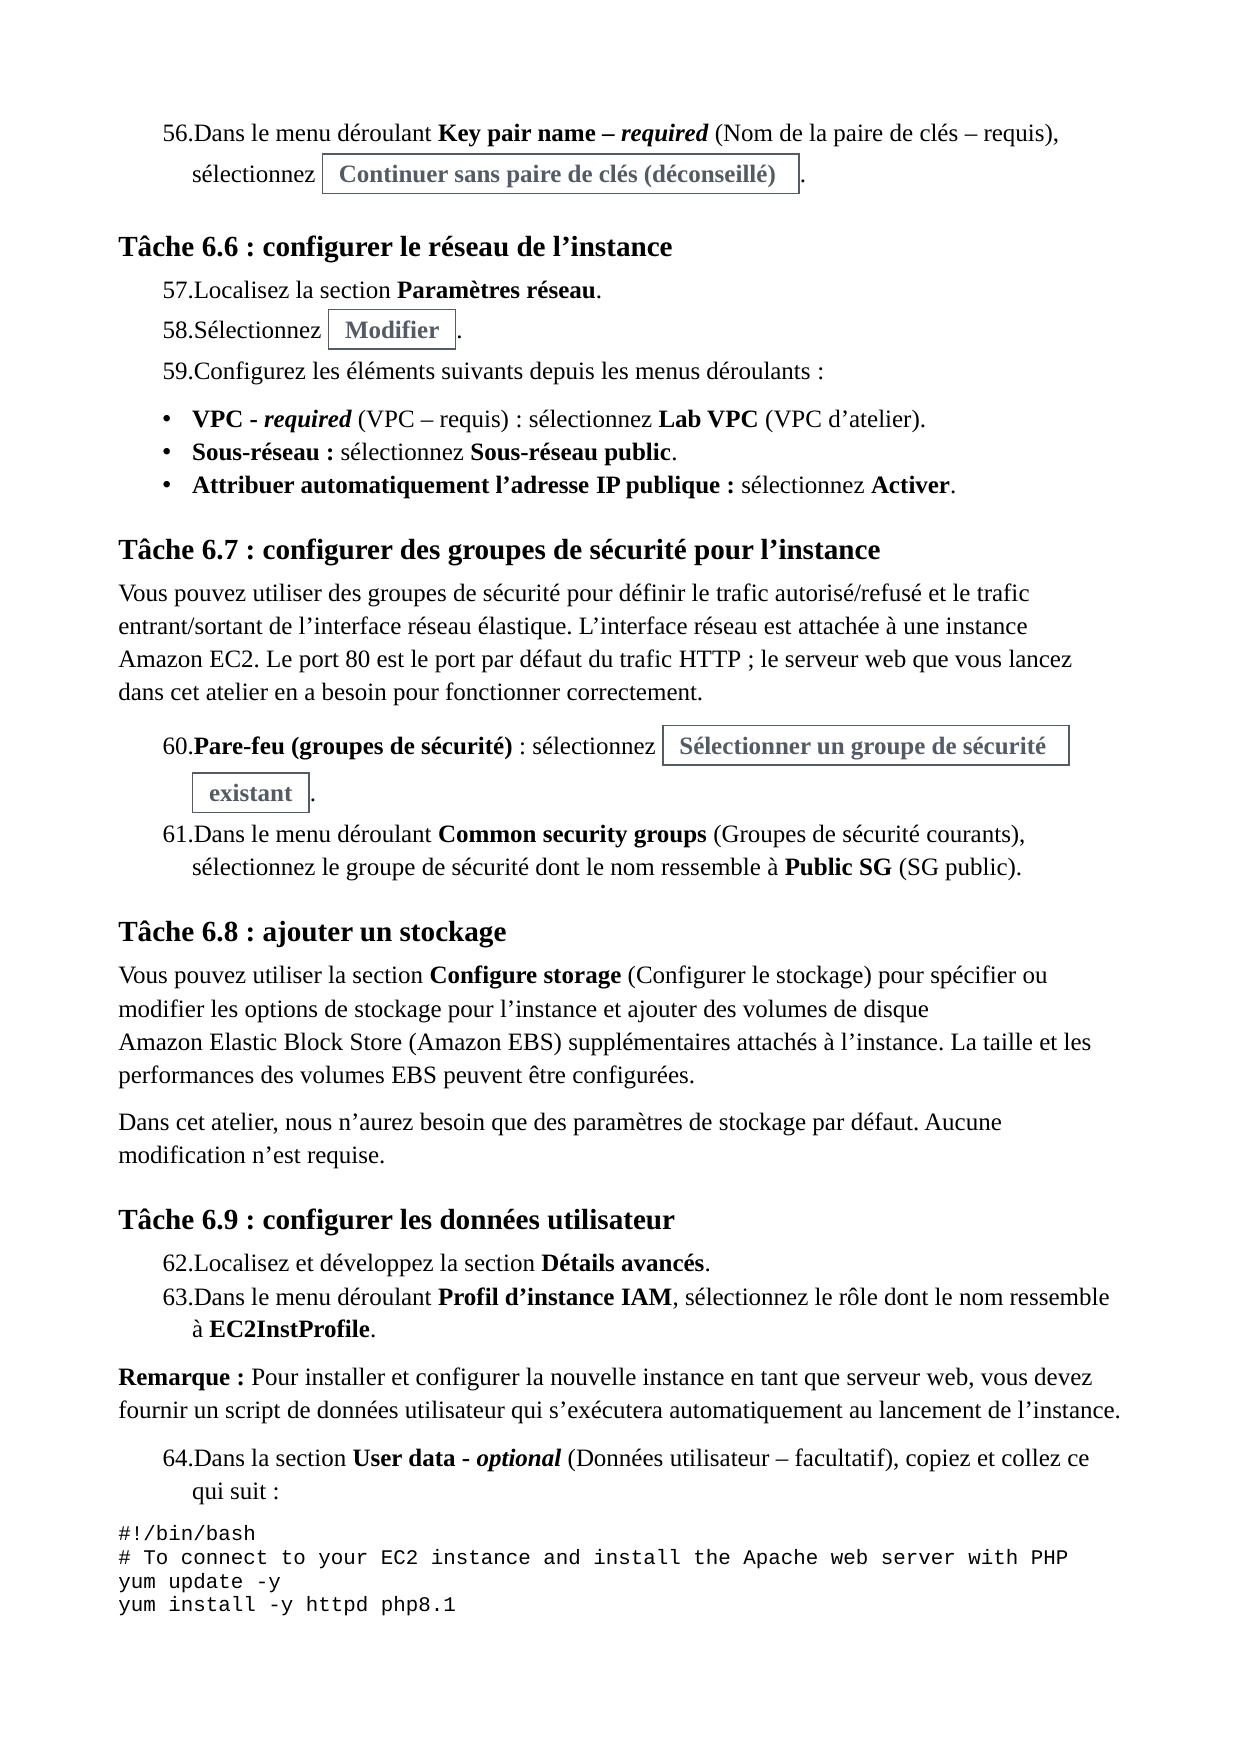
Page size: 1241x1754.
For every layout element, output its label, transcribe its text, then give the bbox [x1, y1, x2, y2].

list Sélectionnez Modifier. [456, 309, 1122, 350]
subtitle Tâche 6.6 : configurer le réseau de l’instance [118, 229, 1122, 263]
list Localisez la section Paramètres réseau. [162, 276, 1122, 304]
list VPC - required (VPC – requis) : sélectionnez Lab VPC (VPC d’atelier). [162, 404, 1122, 432]
list Sélectionnez Modifier. [162, 309, 328, 350]
text Vous pouvez utiliser des groupes de sécurité pour définir le trafic autorisé/refusé et le trafic entrant/sortant de l’interface réseau élastique. L’interface réseau est attachée à une instance Amazon EC2. Le port 80 est le port par défaut du trafic HTTP ; le serveur web que vous lancez dans cet atelier en a besoin pour fonctionner correctement. [118, 578, 1122, 706]
list Dans le menu déroulant Common security groups (Groupes de sécurité courants), sélectionnez le groupe de sécurité dont le nom ressemble à Public SG (SG public). [162, 819, 1122, 881]
text Vous pouvez utiliser la section Configure storage (Configurer le stockage) pour spécifier ou modifier les options de stockage pour l’instance et ajouter des volumes de disque Amazon Elastic Block Store (Amazon EBS) supplémentaires attachés à l’instance. La taille et les performances des volumes EBS peuvent être configurées. [118, 961, 1122, 1088]
list Localisez et développez la section Détails avancés. [162, 1248, 1122, 1277]
text Remarque : Pour installer et configurer la nouvelle instance en tant que serveur web, vous devez fournir un script de données utilisateur qui s’exécutera automatiquement au lancement de l’instance. [118, 1362, 1122, 1424]
list Dans la section User data - optional (Données utilisateur – facultatif), copiez et collez ce qui suit : [162, 1443, 1122, 1504]
subtitle Tâche 6.7 : configurer des groupes de sécurité pour l’instance [118, 532, 1122, 565]
text yum install -y httpd php8.1 [118, 1594, 1122, 1618]
list Configurez les éléments suivants depuis les menus déroulants : [162, 356, 1122, 385]
list Sous-réseau : sélectionnez Sous-réseau public. [162, 437, 1122, 465]
list Dans le menu déroulant Profil d’instance IAM, sélectionnez le rôle dont le nom ressemble à EC2InstProfile. [162, 1282, 1122, 1343]
text # To connect to your EC2 instance and install the Apache web server with PHP [118, 1547, 1122, 1571]
list Dans le menu déroulant Key pair name – required (Nom de la paire de clés – requis), sélectionnez Continuer sans paire de clés (déconseillé) . [162, 118, 1122, 194]
list Sélectionnez Modifier. [329, 310, 455, 348]
subtitle Tâche 6.8 : ajouter un stockage [118, 914, 1122, 948]
text yum update -y [118, 1571, 1122, 1594]
list Pare-feu (groupes de sécurité) : sélectionnez Sélectionner un groupe de sécurité existant. [162, 724, 1122, 813]
text #!/bin/bash [118, 1523, 1122, 1547]
text Dans cet atelier, nous n’aurez besoin que des paramètres de stockage par défaut. Aucune modification n’est requise. [118, 1107, 1122, 1169]
list Attribuer automatiquement l’adresse IP publique : sélectionnez Activer. [162, 470, 1122, 498]
subtitle Tâche 6.9 : configurer les données utilisateur [118, 1202, 1122, 1236]
